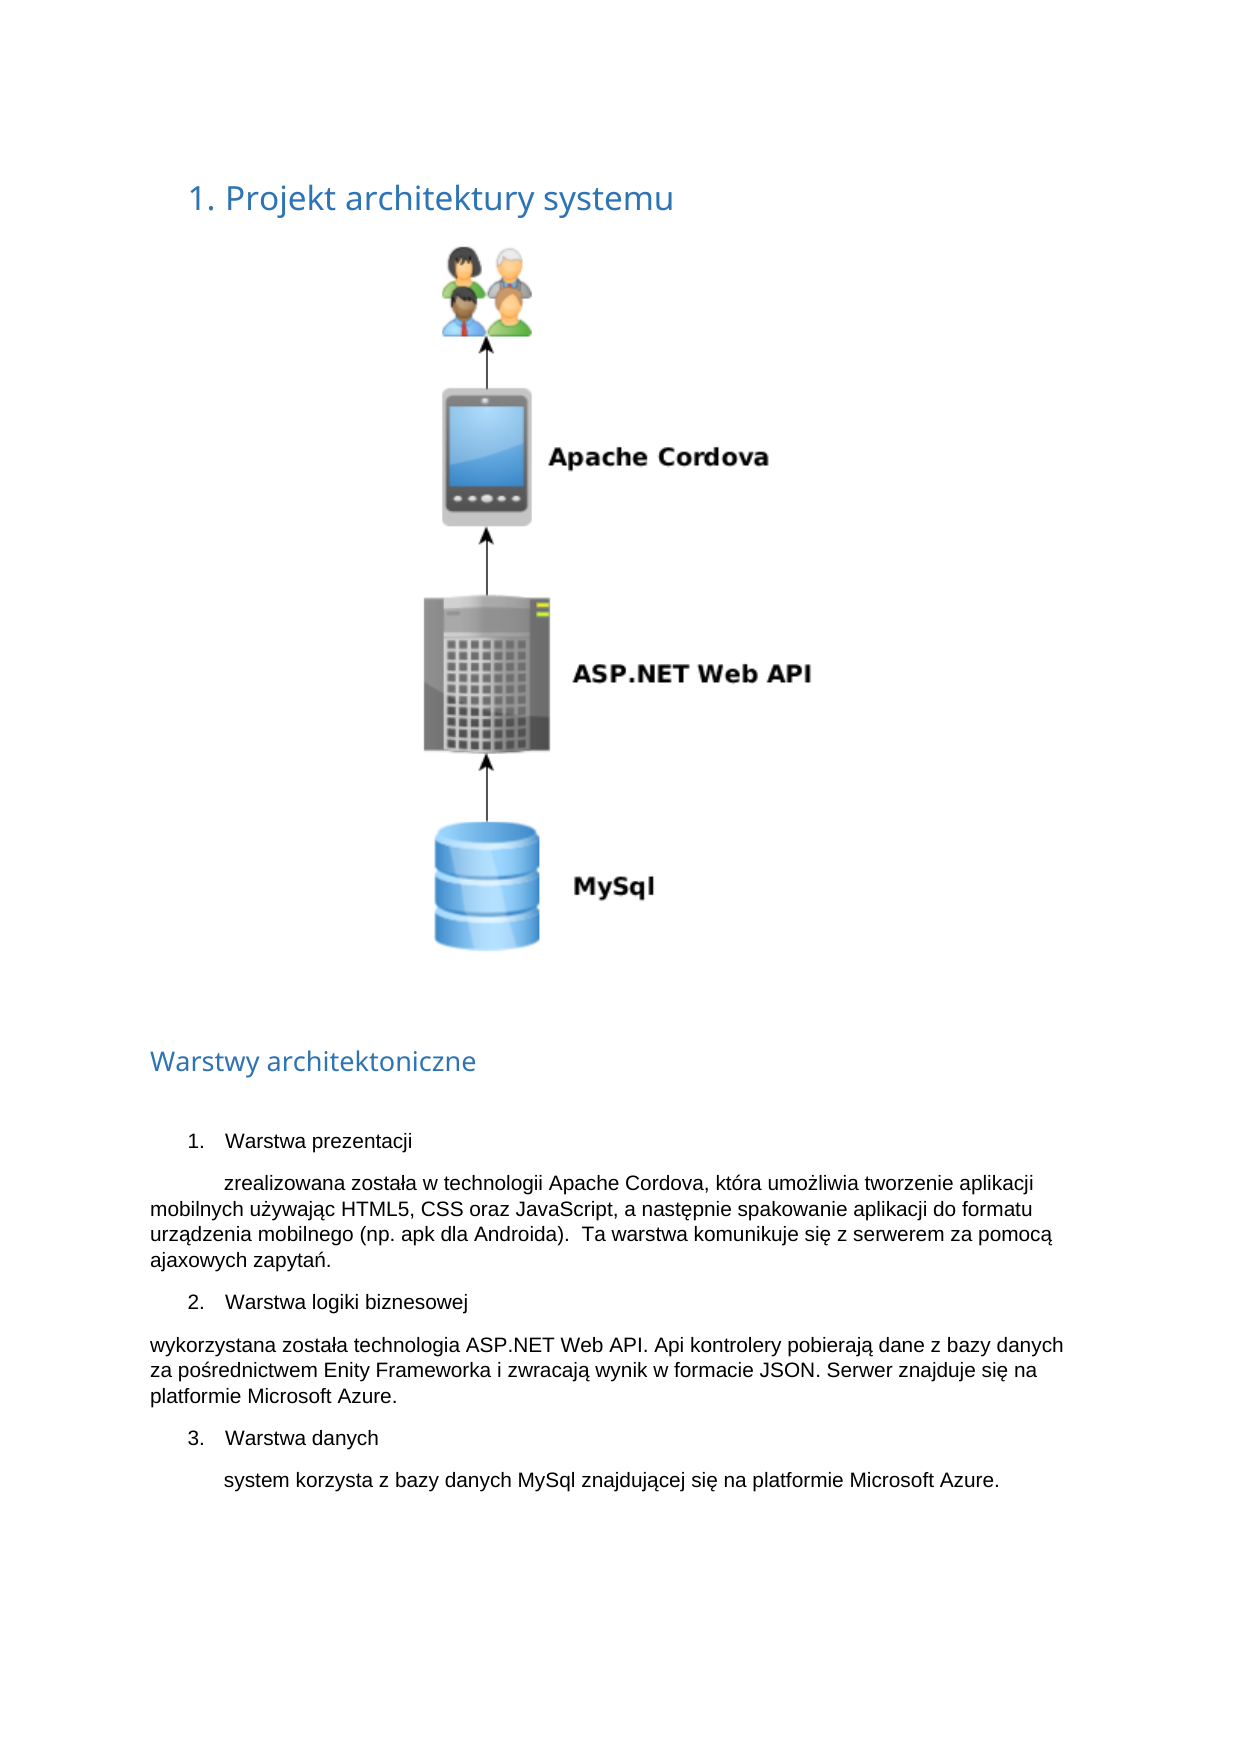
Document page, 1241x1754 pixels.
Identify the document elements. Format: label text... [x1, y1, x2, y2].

list Warstwa prezentacji [187, 1129, 1090, 1153]
list Warstwa logiki biznesowej [187, 1290, 1090, 1314]
list Warstwa danych [187, 1426, 1090, 1450]
text zrealizowana została w technologii Apache Cordova, która umożliwia tworzenie aplikacji mobilnych używając HTML5, CSS oraz JavaScript, a następnie spakowanie aplikacji do formatu urządzenia mobilnego (np. apk dla Androida). Ta warstwa komunikuje się z serwerem za pomocą ajaxowych zapytań. [150, 1171, 1090, 1272]
list Projekt architektury systemu [187, 175, 1090, 220]
text wykorzystana została technologia ASP.NET Web API. Api kontrolery pobierają dane z bazy danych za pośrednictwem Enity Frameworka i zwracają wynik w formacie JSON. Serwer znajduje się na platformie Microsoft Azure. [150, 1332, 1090, 1408]
text system korzysta z bazy danych MySql znajdującej się na platformie Microsoft Azure. [150, 1468, 1090, 1492]
subtitle Warstwy architektoniczne [150, 1043, 1090, 1080]
